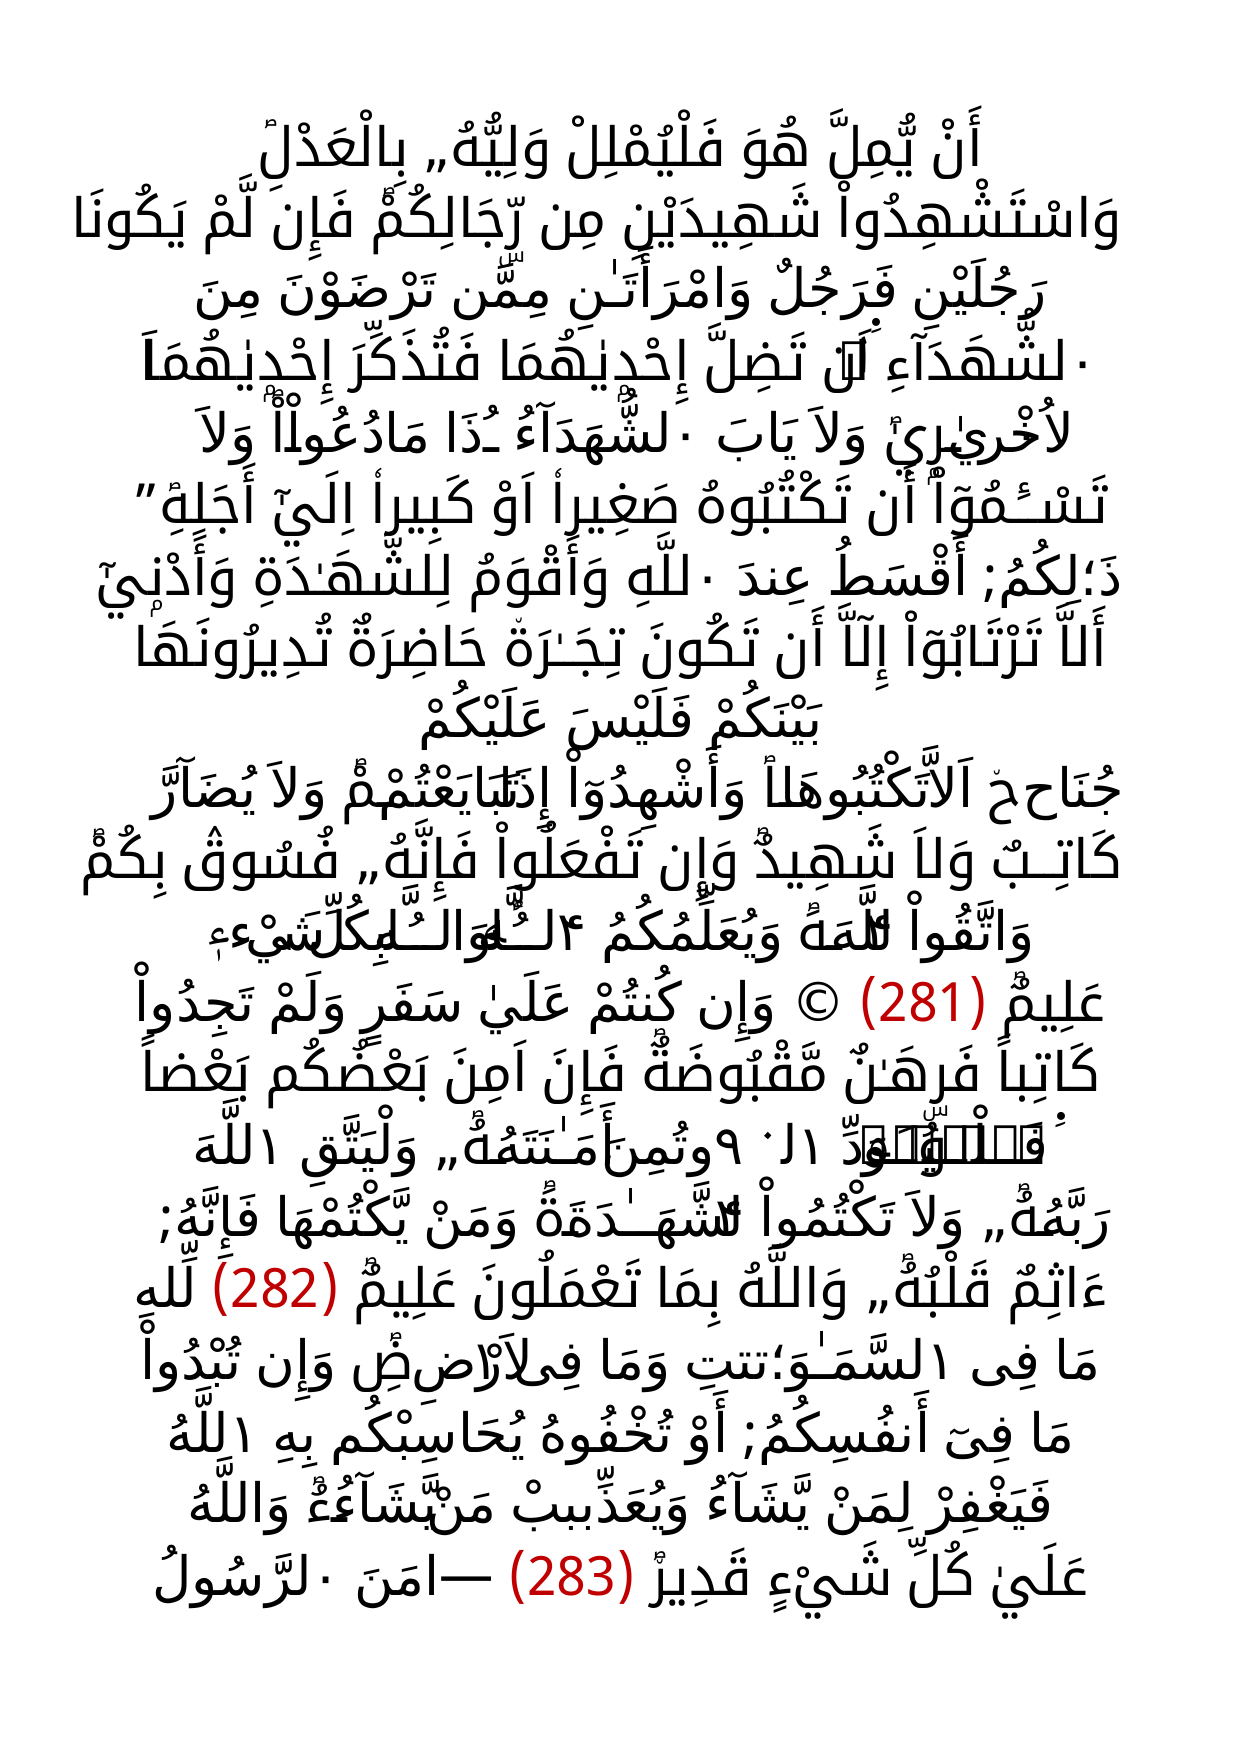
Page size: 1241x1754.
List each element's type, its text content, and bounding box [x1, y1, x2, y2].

text فِى كُلِّ سُنۢبُلَةٍ مِّاْيؕةُ حَبَّةٍؐ وَاللَّهُ يُضَـٰعِفُ لِمَنْ يَّشَآءُؐ وَاللَّهُ وَ؛سِع٘ عَلِيم٘ؐ (260) ۱لذِينَ يُنفِقُونَ أَمْوَ؛لَهُمْ فِى سَبِيلِ ۱للَّهِ ثُمَّ لاَ يُتْبِعُونَ مَآ أَنفَقُواْ مَنّاً وَلآَ أَذيً لَّهُمُ; أَجْرُهُمْ عِندَ رَبِّهِمْ وَلاَ خَوْف٘ عَلَيْهِمْ وَلاَ هُمْ يَحْزَنُونَؐ (261) © قَوْلٌ مَّعْرُوفٌ وَمَغْفِرَة٘ خَيْرٌ مِّن صَدَقَةٍ يَتْبَعُهَآ أَذيًؐ وَاللَّهُ غَنِيّﹲ حَلِيمٌؐ (262) يَـٰٓأَيُّهَا ۰لذِينَ ءَامَنُواْ لاَ تُبْطِلُواْ صَدَقَــٰتِكُم بِالْمَنِّ وَالاَذۭيٰ كَاﻟ﮲ يُنفِقُ مَالَهُ„ رۣيؕآءَ ۰لنَّاسِ وَلاَ يُومِنُ بِاللَّهِ وَالْيَوْمِ ۱لاَخِرۣؐ فَمَثَلُهُ„ كَمَثَلِ صَفْوَانٖ عَلَيْهِ تُرَابببٌ فَأَصَابَهُ„ وَابِلٌ فَتَرَكَهُ„ صَلْداًؐ لاَّ يَقْدِرُونَ عَلَيٰ شَيْءٍ مِّمَّا كَسَبُواْؐ وَاللَّهُ لاَ يَهْدِى ۱لْقَوْمَ ۰لْكۭـٰفِرۣينَؐ (263) وَمَثَلُ ۴لذِينَ يُنفِقُونَ أَمْوَ؛لَهُمُ èبْتِغَآءَ مَرْضَاتتتِ ۱للَّهِ وَتَثْبِيتاً مِّنَ اَنفُسِهِمْ كَمَثَلِ جَنَّةٙ بِرُبْوَةٖ اَصَابَهَا وَابِلٌ فَــَٔاتَــتُ ۷كْلَهَا ضِعْفَيْنِ فَـإِن لَّمْ يُصِبْهَا وَابِلٌ فَطَلٌّؐ وَاللَّهُ بِمَا تَعْمَلُونَ بَصِير٘ؐ (264) اَيَوَدُّ أَحَدُكُمُ; أَن تَكُونَ لَهُ„ جَنَّةٌ مِّن نَّخِيلٍ وَأَعْنَــٰــبٍ تَجْرۣى مِن تَحْتِهَا ۰لاَنْهَــٰرُ لَهُ„ فِيهَا مِن كُلِّ ۱لثَّمَرَ؛تتتِ وَأَصَابَهُ ۴لْكِبَرُ وَلَهُ„ ذُرّۣيَّةٌ ضُعَفَآءُ فَأَصَابَهَآ إِعْصَارٌ فِيهِ نَارٌ فَاحْتَرَقَــتْؐ كَذَ؛لِكَ يُبَيِّنُ ۴للَّهُ لَكُمُ ۴لاَيَــٰــتِ لَعَلَّكُمْ تَتَفَكَّرُونَؐ (265) ® يَــٰٓأَيُّهَا ۰لذِينَ ءَامَنُوٓاْ أَنفِقُواْ مِن طَيِّبَــٰــتِ مَا كَسَبْتُمْ وَمِمَّآ أَخْرَجْنَا لَكُم مِّنَ ۰لاَرْضِؐ وَلاَ تَيَمَّمُواْ ۴لْخَبِيــثَ مِنْهُ تُنفِقُونَ وَلَسْتُم بِـَٔاخِذِيهِ إِلٓاَّ أَن تُغْمِضُواْ فِيهِؐ وَاعْلَمُوٓاْ أَنَّ ۰للَّهَ غَنِــيّﹲ حَمِيد٘ؐ (266) ۱لشَّيْطَـٰنُ يَعِدُكُمُ ۴لْفَقْرَ وَيَامُرُكُم بِاڤْفَحْشَآءِؐ وَاللَّهُ يَعِدُكُم مَّغْفِرَةً مِّنْهُ وَفَضْلًؐا وَاللَّهُ وَ؛سِع٘ عَلِيمٌؐ (267) يُوتِى ۱لْحِكْمَةَ مَنْ يَّشَآءُؐ وَمَنْ يُّوتتتَ ۰لْحِكْمَةَ فَقَدُ ۷وتِيَ خَيْراً كَثِيراًؐ وَمَا يَذَّكَّرُ إِلٓاَّ ٱُوْلُواْ ۴لاَلْبَــٰــبِؐ (268) وَمَآ أَنفَقْتُم مِّن نَّفَقَةٖ اَوْ نَذَرْتُم مِّن نَّذْرٍ فَإِنَّ ۰للَّهَ يَعْلَمُهُؐ„ وَمَا لِلظَّــٰلِمِينَ مِنَ اَنصۭارٖؐ (269) اِن تُبْدُواْ ۴لصَّدَقَــٰــتِ فَنِعِمَّا هِيَؐ وَإِن تُخْفُوهَا وَتُوتُوهَا ۰لْفُقَرَآءَ فَهُوَ خَيْرٌ لَّكُمْ وَنُكَفِّرْ عَنكُم مِّن سَيِّـَٔاتِكُمْؐ وَاللَّهُ بِمَا تَعْمَلُونَ خَبِيرٌؐ (270) ¥ لَّيْسَ عَلَيْژَ هُدۭيٰهُمْؐ وَچَكِنَّ ۰للَّهَ يَهْدِى مَنْ يَّشَآءُؐ وَمَا تُنفِقُواْ مِنْ خَيْرٍ فَلَأِنفُسِكُمْؐ وَمَا تُنفِقُونَ إِلاَّ "بْتِغَآءَ وَجْهِ ۱للَّهِؐ وَمَا تُنفِقُواْ مِنْ خَيْرٍ يُوَفَّ إِلَيْكُمْ وَأَنتُمْ لاَ تُظْلَمُونَؐ (271) لِلْفُقَرَآءِ ۱لذِينَ ٱُحْصِرُواْ فِى سَبِيلِ ۱للَّهِ لاَ يَسْتَطِيعُونَ ضَرْباً فِى ۱لاَرْضِ يَحْسِبُهُمُ ۴لْجَاهِلُ أَغْنِيَآءَ مِنَ ۰لتَّعَفُّفِؐ تَعْرۣفُهُم بِسِيمۭـٰهُمْ لاَ يَسْــَٔلُونَ ۰لنَّاسَ إِلْحَافاًؐ وَمَا تُنفِقُواْ مِنْ خَيْرٍ فَإِنَّ ۰للَّهَ بِهِ” عَلِيم٘ؐ (272) ۱لذِينَ يُنفِقُونَ أَمْوَ؛لَهُم بِاليْلِ وَالنَّهۭارۣ سِرّاً وَ عَچَنِيَةً فَلَهُمُ; أَجْرُهُمْ عِندَ رَبِّهِمْ وَلاَ خَوْف٘ عَلَيْهِمْ وَلاَ هُمْ يَحْزَنُونَؐ (273) ۰لذِينَ يَاكُلُونَ ۰لرّۣبَوٰاْ لاَ يَقُومُونَ إِلاَّ كَمَا يَقُومُ ۴ﻟ﮲ يَتَخَبَّطُهُ ۴لشَّيْطَـٰنُ مِنَ ۰لْمَسﱢّؐ ذَ؛لِكَ بِأَنَّهُمْ قَالُوٓاْ إِنَّمَا ۰لْبَيْعُ مِثْلُ ۴لرّۣبَوٰاْؐ وَأَحَلَّ ۰للَّهُ ۴لْبَيْعَ وَحَرَّمَ ۰لرّۣبَوٰاْؐ فَمَن جَآءَهُ„ مَوْعِظَةٌ مِّن رَّبِّهِ” فَانتَهۭيٰ فَلَهُ„ مَا سَلَفَؐ وَأَمْرُهُ; إِلَي ۰للَّهِؐ وَمَنْ عَادَ فَٱُوْلَئِكَ أَصْحَــٰــبُ ۴لنّۭارۣ هُمْ فِيهَا خَــٰلِدُونَؐ (274) يَمْحَقُ ۴للَّهُ ۴لرّۣبَوٰاْ وَيُرْبِى ۱لصَّدَقَــٰــتِؐ وَاللَّهُ لاَ يُحِــبُّ كُلَّ كَفّۭار۫ اَثِيمٖؐ (275) اِنَّ ۰لذِينَ ءَامَنُواْ وَعَمِلُواْ ۴ڤصَّـٰڤِحَــٰــتِ وَأَقَامُواْ ۴لصَّلَوٰةَ وَءَاتَوُاْ ۴لزَّكَوٰةَ لَهُمُ; أَجْرُهُمْ عِندَ رَبِّهِمْ وَلاَ خَوْف٘ عَلَيْهِمْ وَلاَ هُمْ يَحْزَنُونَؐ (276) يَـٰٓأَيُّهَا ۰لذِينَ ءَامَنُواْ èتَّقُواْ ۴للَّهَ وَذَرُواْ مَا بَقِيَ مِنَ ۰لرّۣبَوٰٓاْ إِن كُنتُم مُّومِنِينَؐ (277) فَإِن لَّمْ تَفْعَلُواْ فَاذَنُواْ بِحَرْبببٍ مِّنَ ۰للَّهِ وَرَسُولِهِؐ” وَإِن تُـبْتُمْ فَلَكُمْ رُءُوسُ أَمْوَ؛لِكُمْ لاَ تَظْلِمُونَ وَلاَ تُظْلَمُونَؐ (278) ® وَإِن كَانَ ذُو عُسْرَةٍ فَنَظِرَة٘ اِلَيٰ مَيْسُرَةٍؐ وَأَن تَصَّدَّقُواْ خَيْرٌ لَّكُمُ; إِن كُنتُمْ تَعْلَمُونَؐ (279) وَاتَّقُواْ يَوْماً تُرْجَعُونَ فِيهِ إِلَي ۰للَّهِؐ ثُمَّ تُوَفّۭيٰ كُلُّ نَفْسٍ مَّاكَسَبَــتْ وَهُمْ لاَ يُظْلَمُونَؐ (280) يَـٰٓأَيُّهَا ۰لذِينَ ءَامَنُوٓاْ إِذَا تَدَايَنتُم بِدَيْنٖ اِلَيٰٓ أَجَلٍ مُّسَمّيً فَاكْتُبُوهُؐ وَلْيَكْتُــب بَّيْنَكُمْ كَاتِبٛ بِالْعَدْلِؐ وَلاَ يَابببَ كَاتِب٘ اَنْ يَّكْتُــبَؐ كَمَا عَلَّمَهُ ۴للَّهُ فَلْيَكْتُــبْؐ وَلْيُمْلِلِ ۱ﻟ﮲ عَلَيْهِ ۱لْحَقُّ وَلْيَتَّقِ ۱للَّهَ رَبَّهُ„ وَلاَ يَبْخَسْ مِنْهُ شَيْـٔاًؐ فَإِن كَانَ ۰ﻟ﮲ عَلَيْهِ ۱لْحَقُّ سَفِيهاٗ اَوْ ضَعِيفاٗ اَوْ لاَ يَسْتَطِيعُ أَنْ يُّمِلَّ هُوَ فَلْيُمْلِلْ وَلِيُّهُ„ بِالْعَدْلِؐ وَاسْتَشْهِدُواْ شَهِيدَيْنِ مِن رّۣجَالِكُمْؐ فَإِن لَّمْ يَكُونَا رَجُلَيْنِ فَرَجُلٌ وَامْرَأَتَـٰنِ مِمَّن تَرْضَوْنَ مِنَ ۰لشُّهَدَآءِ اَ۬ن تَضِلَّ إِحْدۭيٰهُمَا فَتُذَكِّرَ إِحْدۭيٰهُمَا ۰لاُخْرۭيٰؐ وَلاَ يَابَ ۰لشُّهَدَآءُ ﹹذَا مَا دُعُواْؐ وَلاَ تَسْــَٔـمُوٓاْ أَن تَكْتُبُوهُ صَغِيراٗ اَوْ كَبِيراٗ اِلَيٰٓ أَجَلِهِؐ” ذَ؛لِكُمُ; أَقْسَطُ عِندَ ۰للَّهِ وَأَقْوَمُ لِلشَّهَـٰدَةِ وَأَدْنۭيٰٓ أَلاَّ تَرْتَابُوٓاْ إِلٓاَّ أَن تَكُونَ تِجَــٰرَة٘ حَاضِرَةٌ تُدِيرُونَهَا بَيْنَكُمْ فَلَيْسَ عَلَيْكُمْ جُنَاح٘ اَلاَّ تَكْتُبُوهَاؐ وَأَشْهِدُوٓاْ إِذَا تَبَايَعْتُمْؐ وَلاَ يُضَآرَّ كَاتِــبٌ وَلاَ شَهِيدٌؐ وَإِن تَفْعَلُواْ فَإِنَّهُ„ فُسُوقٛ بِكُمْؐ وَاتَّقُواْ ۴للَّهَؐ وَيُعَلِّمُكُمُ ۴للَّهُؐ وَاللَّهُ بِكُلِّ شَيْءٖ عَلِيمٌؐ (281) © وَإِن كُنتُمْ عَلَيٰ سَفَرٍ وَلَمْ تَجِدُواْ كَاتِباً فَرۣهَـٰنٌ مَّقْبُوضَةٌؐ فَإِنَ اَمِنَ بَعْضُكُم بَعْضاً فَلْيُوَ۬دِّ ۱ﻟ﮲ ۹وتُمِنَ أَمَـٰنَتَهُؐ„ وَلْيَتَّقِ ۱للَّهَ رَبَّهُؐ„ وَلاَ تَكْتُمُواْ ۴لشَّهَــٰدَةَؐ وَمَنْ يَّكْتُمْهَا فَإِنَّهُ; ءَاثِمٌ قَلْبُهُؐ„ وَاللَّهُ بِمَا تَعْمَلُونَ عَلِيمٌؐ (282) لِّلهِ مَا فِى ۱لسَّمَـٰوَ؛تتتِ وَمَا فِى ۱لاَرْضِؐ وَإِن تُبْدُواْ مَا فِىٓ أَنفُسِكُمُ; أَوْ تُخْفُوهُ يُحَاسِبْكُم بِهِ ۱للَّهُ فَيَغْفِرْ لِمَنْ يَّشَآءُ وَيُعَذِّبببْ مَنْ يَّشَآءُؐ وَاللَّهُ عَلَيٰ كُلِّ شَيْءٍ قَدِير٘ؐ (283) —امَنَ ۰لرَّسُولُ بِمَآ ٱُنزۣلَ إِلَيْهِ مِن رَّبِّهِ” وَالْمُومِنُونَؐ كُلّﹲ —امَنَ بِاللَّهِ وَمَلَئِكَتِهِ” وَكُتُبِهِ” وَرُسُلِهِؐ” لاَ نُفَرّۣقُ بَيْنَ أَحَدٍ مِّن رُّسُلِهِؐ” وَقَالُواْ سَمِعْنَا وَأَطَعْنَاؐ غُفْرَانَكَ رَبَّنَاؐ وَإِلَيْكَ ۰لْمَصِيرُؐ (284) لاَ يُكَلِّفُ ۴للَّهُ نَفْســاٗ اِلاَّ وُسْعَهَاؐ لَهَا مَا كَسَبَــتْؐ وَعَلَيْهَا مَا "كْتَسَبَــتْؐ رَبَّـنَا لاَ تُوَ۬اخِذْنَآ إِن نَّسِينَآ أَوَ اَخْطَأْنَاؐ رَبَّنَا وَلاَ تَحْمِلْ عَلَيْنَآ إِصْراً كَمَا حَمَلْـتَهُ„ عَلَي ۰لذِينَ مِن قَبْلِـنَاؐ رَبَّنَا وَلاَ تُحَمِّلْنَـا مَا لاَ طَاقَةَ لَنَا بِهِؐ” وَاعْفُ عَنَّاؐ وَاغْفِرْ لَنَاؐ وَارْحَمْنَآؐ أَنـتَ مَوْلۭيٰنَا فَانصُرْنَا عَلَي ۰لْقَوْمِ ۱لْكۭـٰفِرۣيـنَ (285) [118, 118, 1122, 1617]
